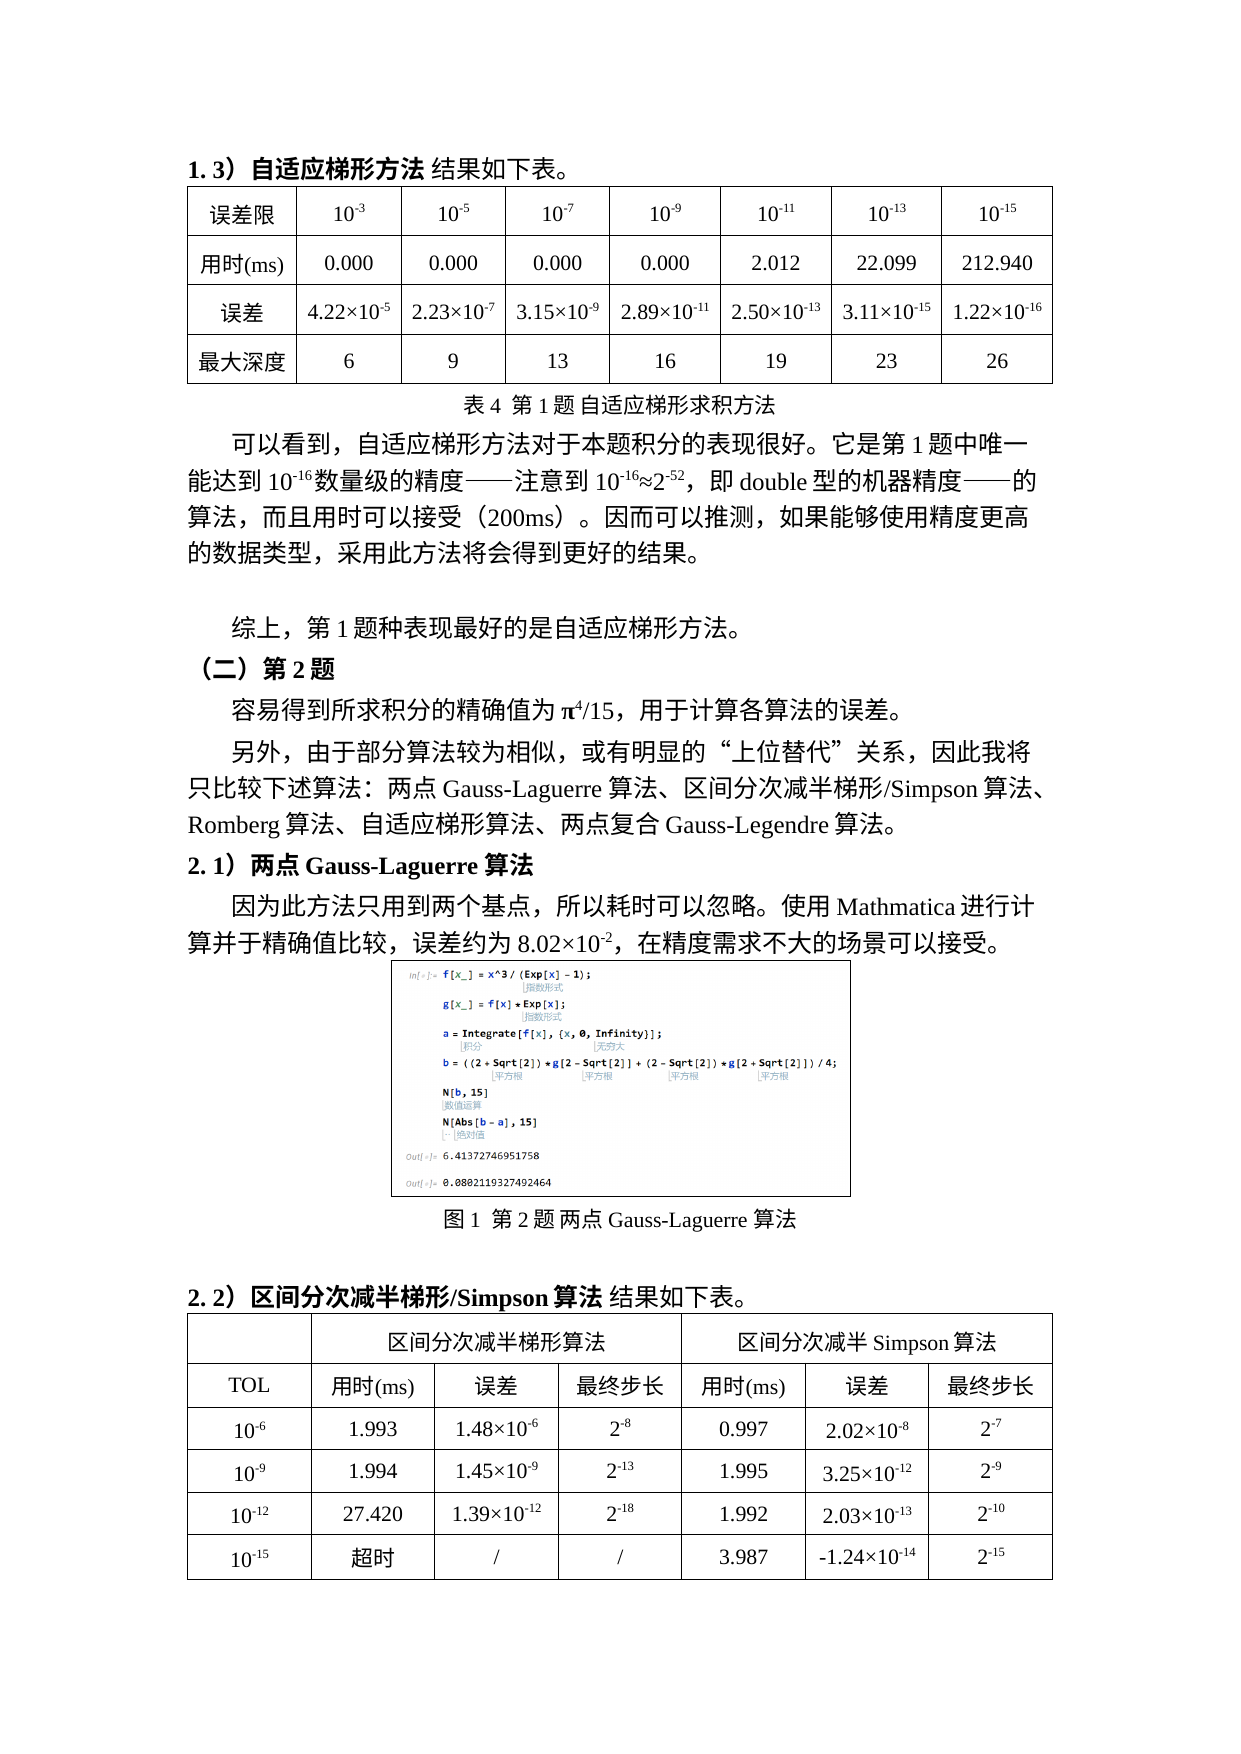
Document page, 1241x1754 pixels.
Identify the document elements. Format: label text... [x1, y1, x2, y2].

table_cell 2.03×10-13 [806, 1493, 928, 1534]
table_header [188, 1314, 311, 1362]
table_cell 1.993 [312, 1408, 434, 1449]
text 可以看到，自适应梯形方法对于本题积分的表现很好。它是第1题中唯一能达到10-16数量级的精度——注意到10-16≈2-52，即double型的机器精度——的算法，而且用时可以接受（200ms）。因而可以推测，如果能够使用精度更高的数据类型，采用此方法将会得到更好的结果。 [187, 425, 1053, 570]
table_cell 2.50×10-13 [721, 285, 831, 333]
table_cell 3.15×10-9 [506, 285, 609, 333]
table_cell 2.012 [721, 236, 831, 284]
table_cell 2.23×10-7 [402, 285, 505, 333]
text 2. 2）区间分次减半梯形/Simpson算法 结果如下表。 [187, 1277, 1053, 1313]
table_cell 10-6 [188, 1408, 311, 1449]
table_header 10-15 [942, 187, 1052, 235]
table_header 10-13 [832, 187, 941, 235]
table_cell 23 [832, 335, 941, 382]
table_cell / [435, 1535, 558, 1578]
table_cell 2-10 [929, 1493, 1052, 1534]
text 另外，由于部分算法较为相似，或有明显的“上位替代”关系，因此我将只比较下述算法：两点Gauss-Laguerre 算法、区间分次减半梯形/Simpson算法、Romberg算法、自适应梯形算法、两点复合Gauss-Legendre算法。 [187, 732, 1053, 841]
table_cell 3.25×10-12 [806, 1450, 928, 1492]
table_cell 10-12 [188, 1493, 311, 1534]
table_header 10-7 [506, 187, 609, 235]
table_cell 27.420 [312, 1493, 434, 1534]
table_cell 3.987 [682, 1535, 805, 1578]
table_cell 0.000 [297, 236, 401, 284]
table_cell 误差 [188, 285, 296, 333]
table_cell 9 [402, 335, 505, 382]
table_cell 1.39×10-12 [435, 1493, 558, 1534]
text 2. 1）两点Gauss-Laguerre 算法 [187, 846, 1053, 882]
table_cell 1.995 [682, 1450, 805, 1492]
table_cell 2-15 [929, 1535, 1052, 1578]
table_cell 用时(ms) [312, 1364, 434, 1407]
table_cell / [559, 1535, 681, 1578]
table_header 10-9 [610, 187, 720, 235]
text 容易得到所求积分的精确值为π4/15，用于计算各算法的误差。 [187, 691, 1053, 727]
table_cell -1.24×10-14 [806, 1535, 928, 1578]
table_header 10-3 [297, 187, 401, 235]
table_cell 误差 [435, 1364, 558, 1407]
table_cell 2-7 [929, 1408, 1052, 1449]
table_cell 1.994 [312, 1450, 434, 1492]
table_cell 2-8 [559, 1408, 681, 1449]
table_cell TOL [188, 1364, 311, 1407]
table_cell 2-9 [929, 1450, 1052, 1492]
table_header 误差限 [188, 187, 296, 235]
table_cell 0.000 [610, 236, 720, 284]
table_cell 2-13 [559, 1450, 681, 1492]
table_cell 用时(ms) [188, 236, 296, 284]
table_cell 1.45×10-9 [435, 1450, 558, 1492]
table_cell 10-9 [188, 1450, 311, 1492]
table_cell 26 [942, 335, 1052, 382]
table_cell 2-18 [559, 1493, 681, 1534]
table_header 10-11 [721, 187, 831, 235]
table_cell 19 [721, 335, 831, 382]
text 1. 3）自适应梯形方法 结果如下表。 [187, 150, 1053, 186]
text 综上，第1题种表现最好的是自适应梯形方法。 [187, 608, 1053, 645]
table_cell 误差 [806, 1364, 928, 1407]
table_cell 1.992 [682, 1493, 805, 1534]
table_cell 最终步长 [929, 1364, 1052, 1407]
picture [393, 963, 848, 1194]
text 因为此方法只用到两个基点，所以耗时可以忽略。使用Mathmatica进行计算并于精确值比较，误差约为8.02×10-2，在精度需求不大的场景可以接受。 [187, 887, 1053, 959]
table_cell 1.48×10-6 [435, 1408, 558, 1449]
table_header 区间分次减半Simpson算法 [682, 1314, 1052, 1362]
table_header 10-5 [402, 187, 505, 235]
table_cell 22.099 [832, 236, 941, 284]
table_cell 16 [610, 335, 720, 382]
table_cell 3.11×10-15 [832, 285, 941, 333]
table_cell 2.02×10-8 [806, 1408, 928, 1449]
table_cell 212.940 [942, 236, 1052, 284]
text 图1 第2题 两点Gauss-Laguerre 算法 [187, 964, 1053, 1233]
table_cell 0.997 [682, 1408, 805, 1449]
table_cell 超时 [312, 1535, 434, 1578]
table_cell 1.22×10-16 [942, 285, 1052, 333]
table_cell 最大深度 [188, 335, 296, 382]
table_cell 6 [297, 335, 401, 382]
table_cell 2.89×10-11 [610, 285, 720, 333]
table_cell 最终步长 [559, 1364, 681, 1407]
table_cell 13 [506, 335, 609, 382]
table_cell 用时(ms) [682, 1364, 805, 1407]
text 表4 第1题 自适应梯形求积方法 [187, 388, 1053, 420]
text （二）第2题 [187, 650, 1053, 686]
table_header 区间分次减半梯形算法 [312, 1314, 681, 1362]
table_cell 0.000 [402, 236, 505, 284]
table_cell 0.000 [506, 236, 609, 284]
table_cell 10-15 [188, 1535, 311, 1578]
table_cell 4.22×10-5 [297, 285, 401, 333]
